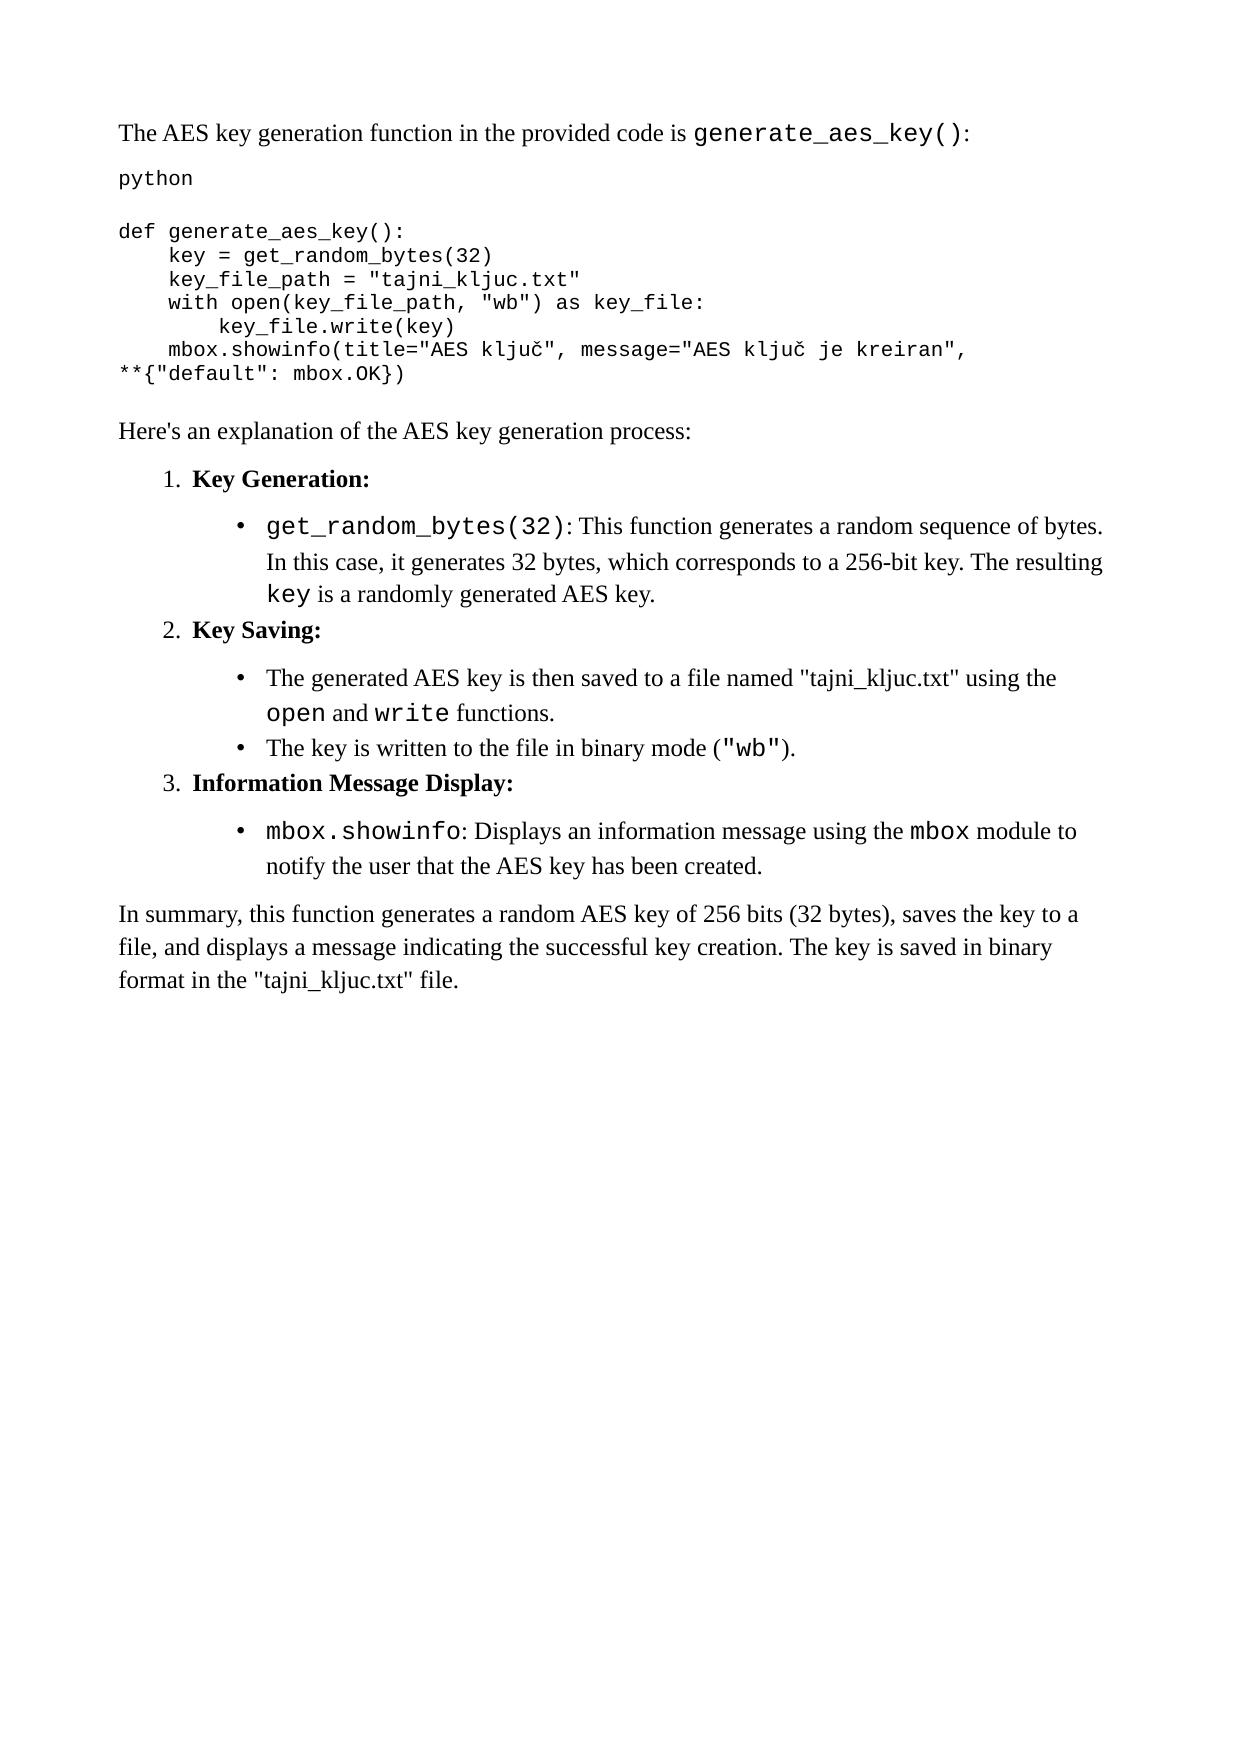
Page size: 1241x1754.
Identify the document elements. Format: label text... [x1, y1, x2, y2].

list The generated AES key is then saved to a file named "tajni_kljuc.txt" using the open and write functions. [236, 663, 1122, 728]
text In summary, this function generates a random AES key of 256 bits (32 bytes), saves the key to a file, and displays a message indicating the successful key creation. The key is saved in binary format in the "tajni_kljuc.txt" file. [118, 899, 1122, 994]
text key = get_random_bytes(32) [118, 245, 1122, 268]
text key_file_path = "tajni_kljuc.txt" [118, 268, 1122, 292]
text with open(key_file_path, "wb") as key_file: [118, 292, 1122, 316]
text The AES key generation function in the provided code is generate_aes_key(): [118, 118, 1122, 149]
text mbox.showinfo(title="AES ključ", message="AES ključ je kreiran", **{"default": mbox.OK}) [118, 339, 1122, 387]
list Key Saving: [162, 615, 1122, 644]
list The key is written to the file in binary mode ("wb"). [236, 733, 1122, 764]
list get_random_bytes(32): This function generates a random sequence of bytes. In this case, it generates 32 bytes, which corresponds to a 256-bit key. The resulting key is a randomly generated AES key. [236, 511, 1122, 610]
list Information Message Display: [162, 768, 1122, 797]
text Here's an explanation of the AES key generation process: [118, 416, 1122, 445]
text python [118, 168, 1122, 192]
list mbox.showinfo: Displays an information message using the mbox module to notify the user that the AES key has been created. [236, 816, 1122, 880]
text key_file.write(key) [118, 316, 1122, 339]
text def generate_aes_key(): [118, 221, 1122, 245]
list Key Generation: [162, 464, 1122, 493]
